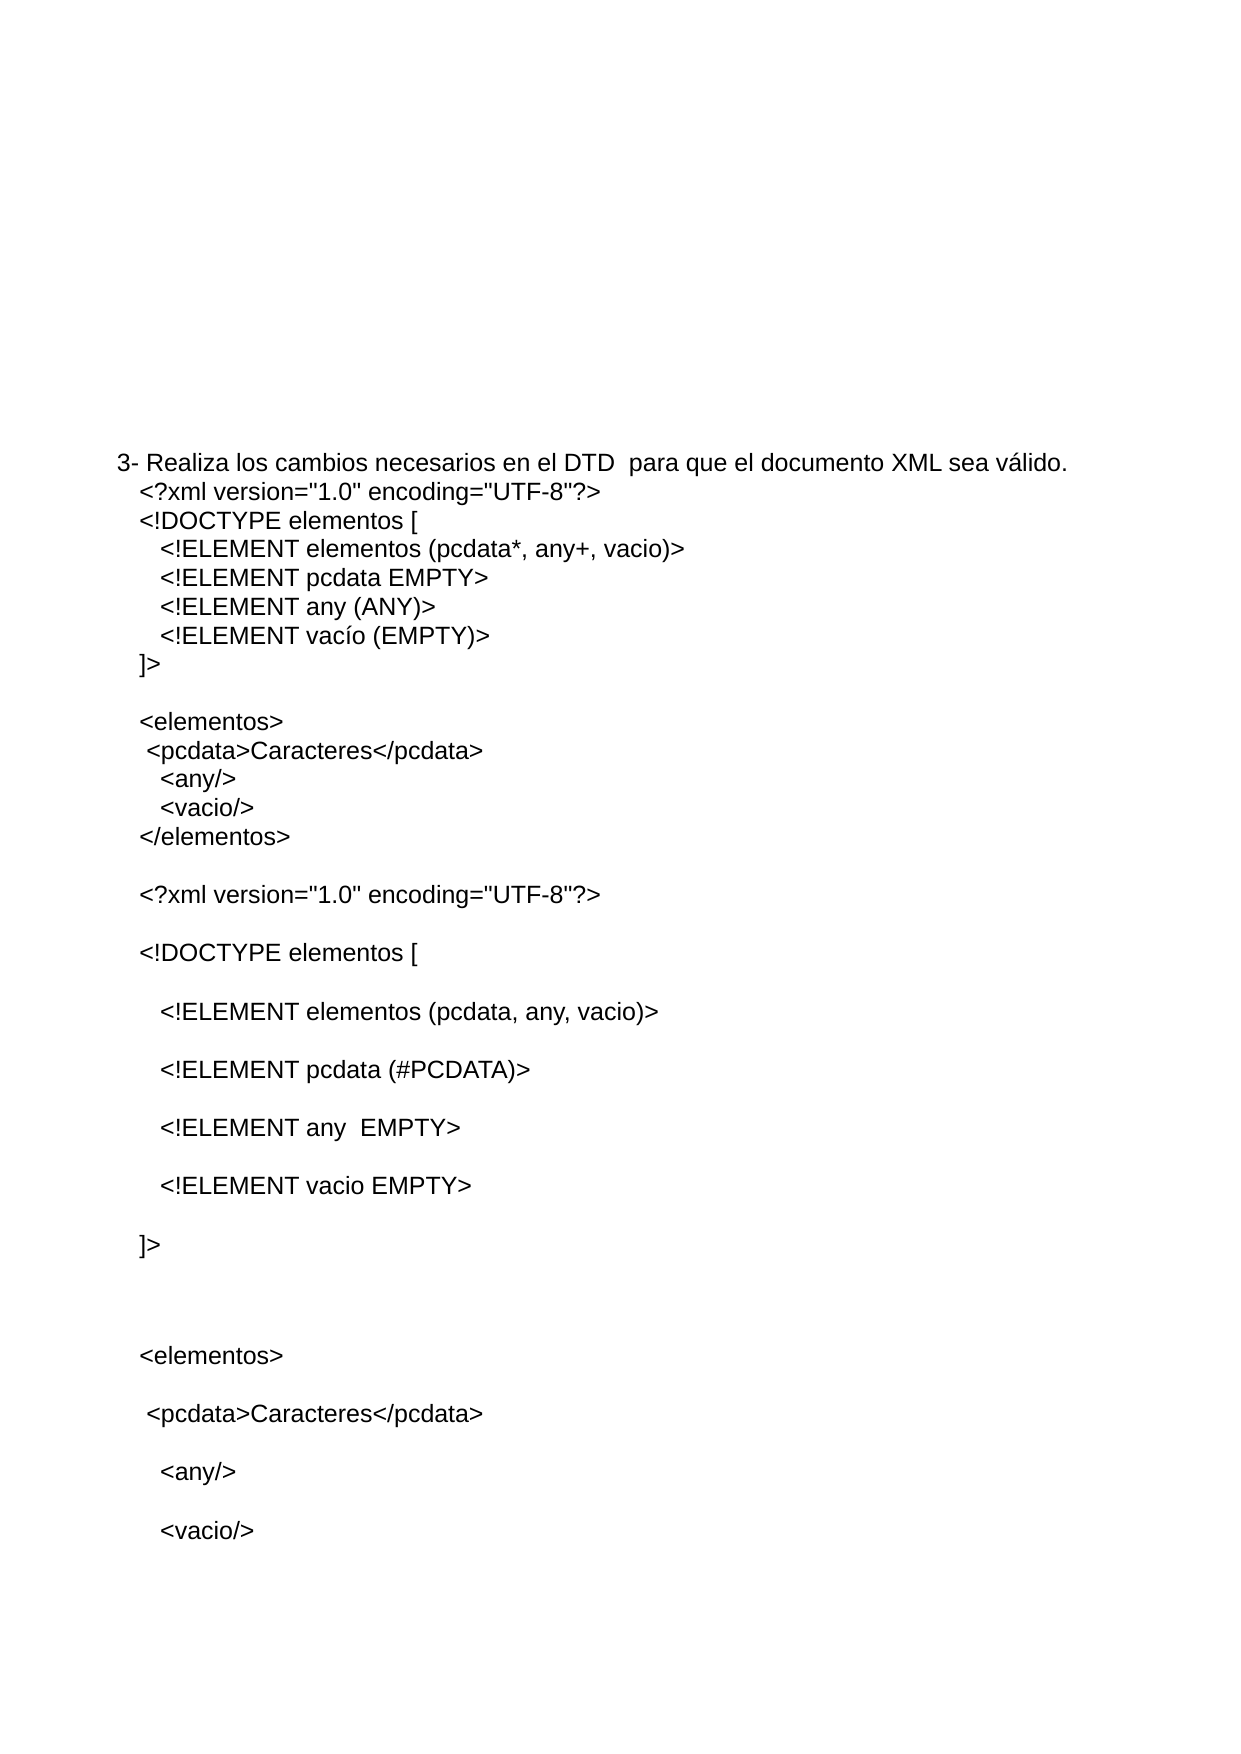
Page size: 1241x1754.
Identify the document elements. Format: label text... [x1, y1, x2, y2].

table_header 1- Explica y pon un ejemplo de un documento XML bien formado y válido. <?xml version="1.0" encoding="UTF-8"?> <libros> <autor> <nombre>pepe</nombre> </autor> </libros> <!-- Este xml esta formado por que cumple con su etiquetas en un texto--> 2- 2- Entidades predefinidas y no predefinidas. <?xml version="1.0" encoding="UTF-8"?> <!--Entidades no Predefinidas--> <!DOCTYPE libros[ <!ELEMENT libros (autor)> <!ELEMENT autor (nombre)> <!ELEMENT nombre (#PCDATA)> <!ENTITY n "Windar lobo"> ]> <libros> <autor> <nombre>&n;</nombre> </autor> </libros> <!--Entidades Predefinidas : <(&&t;),(&gt;),&(&amp;) , (&quot;), (&apos;)--> 3- Realiza los cambios necesarios en el DTD para que el documento XML sea válido. <?xml version="1.0" encoding="UTF-8"?> <!DOCTYPE elementos [ <!ELEMENT elementos (pcdata*, any+, vacio)> <!ELEMENT pcdata EMPTY> <!ELEMENT any (ANY)> <!ELEMENT vacío (EMPTY)> ]> <elementos> <pcdata>Caracteres</pcdata> <any/> <vacio/> </elementos> <?xml version="1.0" encoding="UTF-8"?> <!DOCTYPE elementos [ <!ELEMENT elementos (pcdata, any, vacio)> <!ELEMENT pcdata (#PCDATA)> <!ELEMENT any EMPTY> <!ELEMENT vacio EMPTY> ]> <elementos> <pcdata>Caracteres</pcdata> <any/> <vacio/> </elementos> [116, 118, 1148, 1597]
